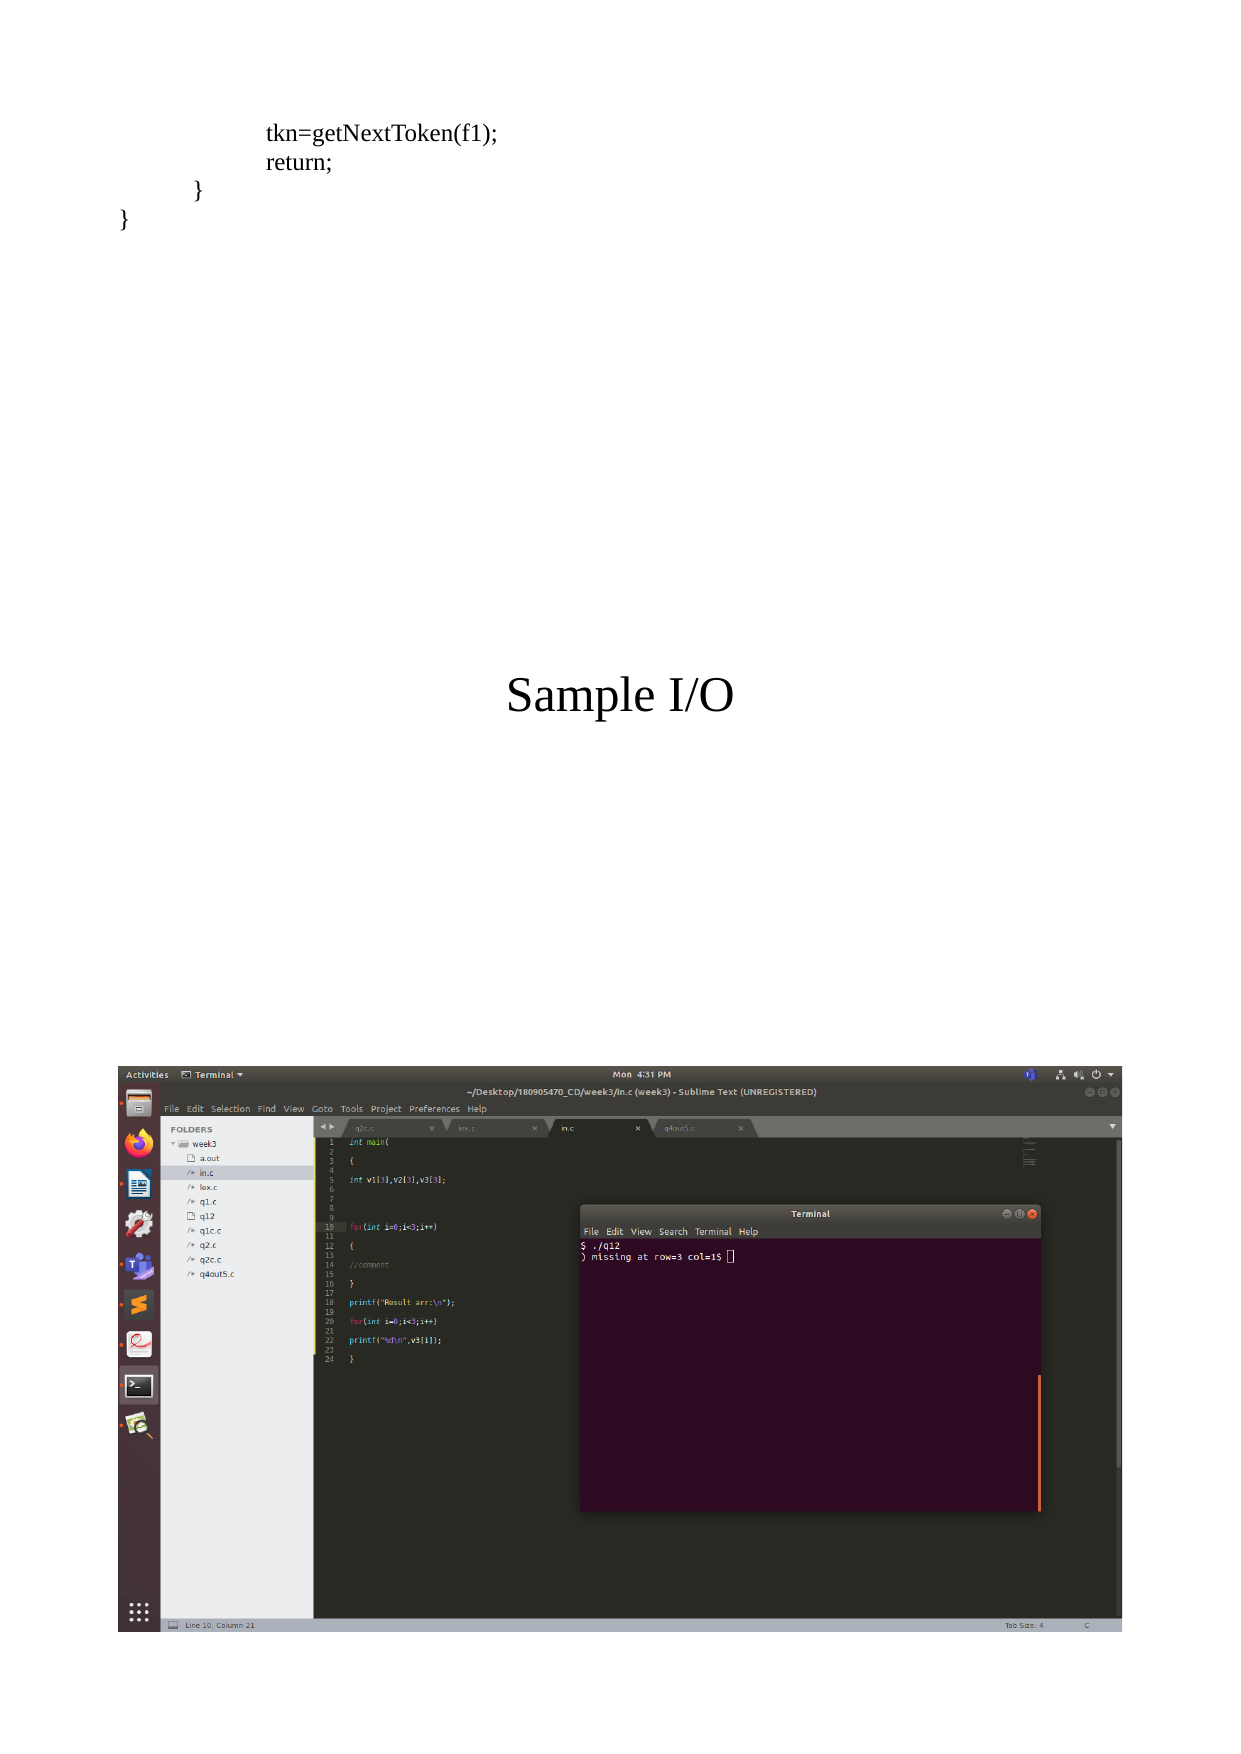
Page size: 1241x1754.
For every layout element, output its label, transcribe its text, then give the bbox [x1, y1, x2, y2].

text Sample I/O [118, 664, 1122, 722]
text return; [118, 147, 1122, 176]
text } [118, 176, 1122, 204]
picture [118, 1066, 1123, 1632]
text tkn=getNextToken(f1); [118, 118, 1122, 147]
text } [118, 204, 1122, 233]
